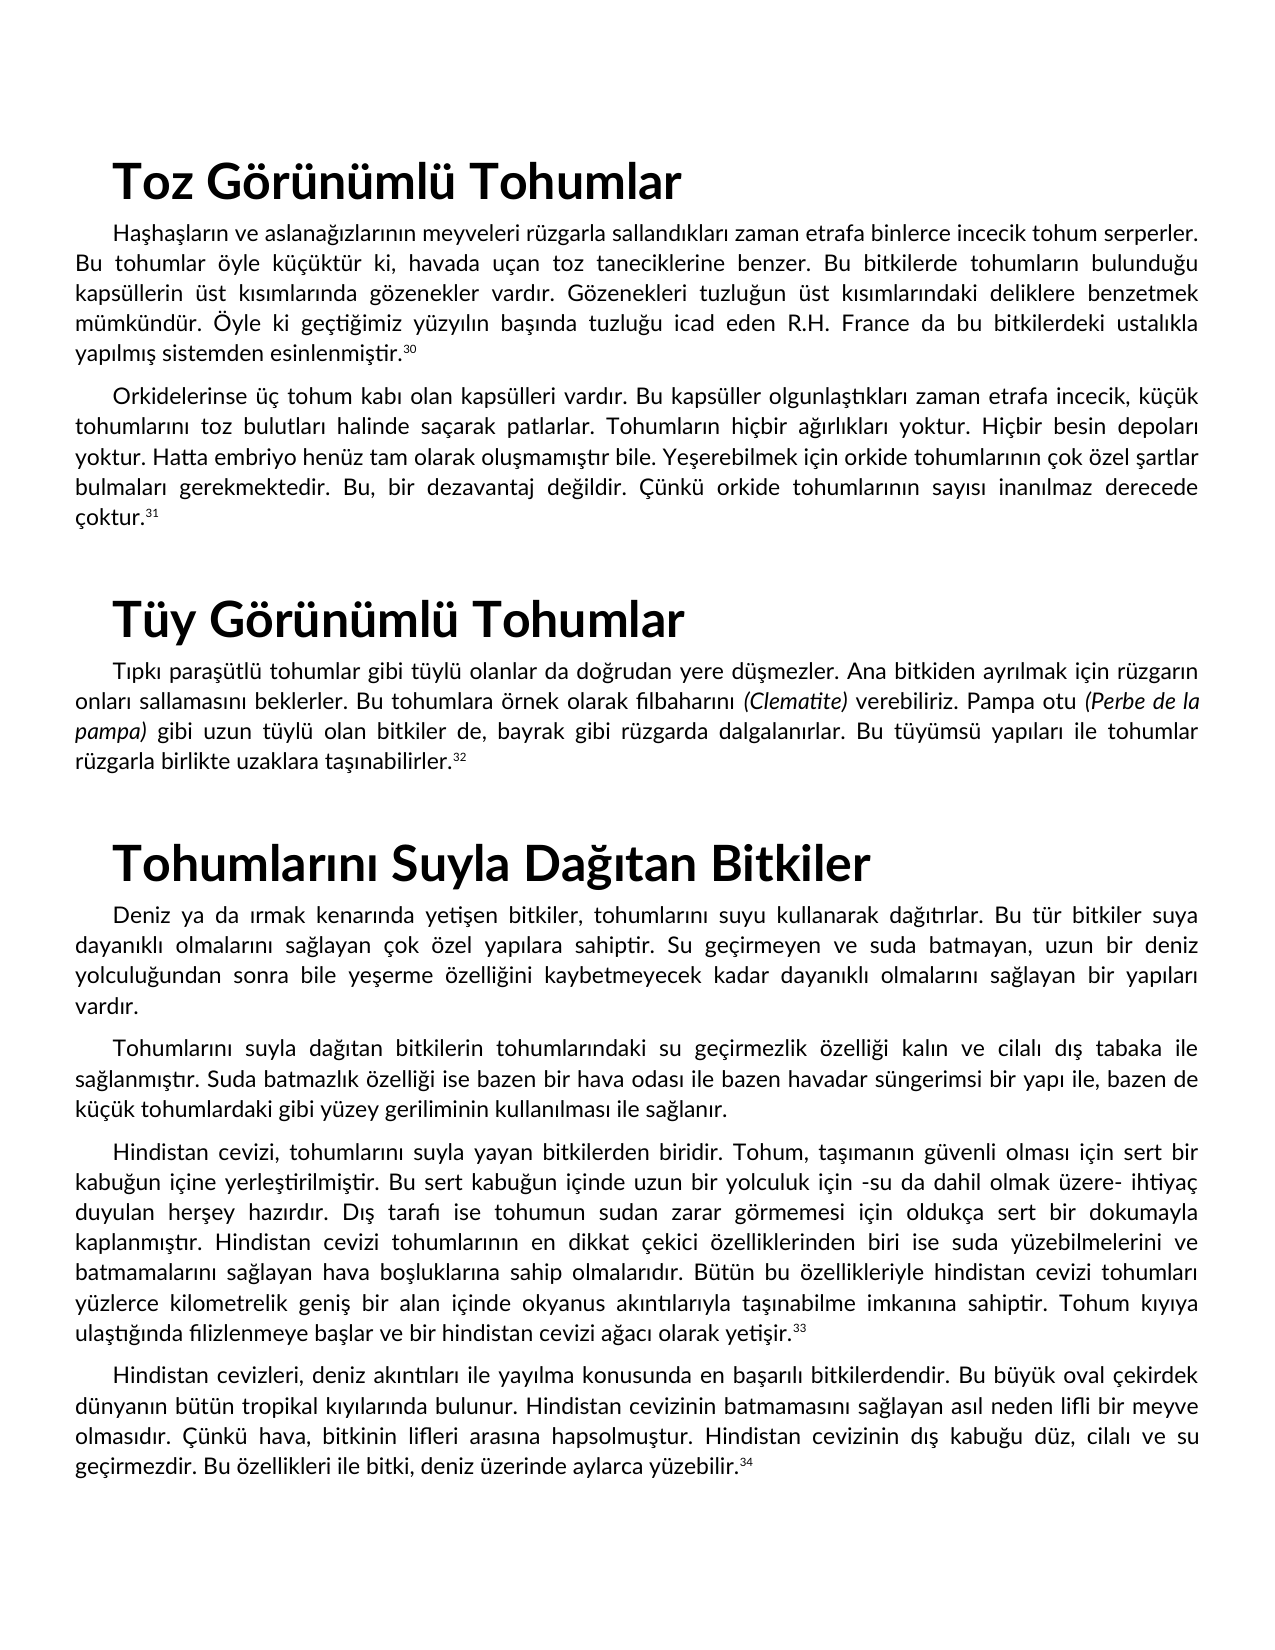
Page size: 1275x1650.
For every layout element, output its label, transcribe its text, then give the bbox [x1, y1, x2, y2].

text Tıpkı paraşütlü tohumlar gibi tüylü olanlar da doğrudan yere düşmezler. Ana bitkiden ayrılmak için rüzgarın onları sallamasını beklerler. Bu tohumlara örnek olarak filbaharını (Clematite) verebiliriz. Pampa otu (Perbe de la pampa) gibi uzun tüylü olan bitkiler de, bayrak gibi rüzgarda dalgalanırlar. Bu tüyümsü yapıları ile tohumlar rüzgarla birlikte uzaklara taşınabilirler.32 [75, 656, 1200, 774]
text Orkidelerinse üç tohum kabı olan kapsülleri vardır. Bu kapsüller olgunlaştıkları zaman etrafa incecik, küçük tohumlarını toz bulutları halinde saçarak patlarlar. Tohumların hiçbir ağırlıkları yoktur. Hiçbir besin depoları yoktur. Hatta embriyo henüz tam olarak oluşmamıştır bile. Yeşerebilmek için orkide tohumlarının çok özel şartlar bulmaları gerekmektedir. Bu, bir dezavantaj değildir. Çünkü orkide tohumlarının sayısı inanılmaz derecede çoktur.31 [75, 382, 1200, 530]
text Hindistan cevizleri, deniz akıntıları ile yayılma konusunda en başarılı bitkilerdendir. Bu büyük oval çekirdek dünyanın bütün tropikal kıyılarında bulunur. Hindistan cevizinin batmamasını sağlayan asıl neden lifli bir meyve olmasıdır. Çünkü hava, bitkinin lifleri arasına hapsolmuştur. Hindistan cevizinin dış kabuğu düz, cilalı ve su geçirmezdir. Bu özellikleri ile bitki, deniz üzerinde aylarca yüzebilir.34 [75, 1361, 1200, 1479]
subtitle Tüy Görünümlü Tohumlar [112, 588, 1200, 648]
text Deniz ya da ırmak kenarında yetişen bitkiler, tohumlarını suyu kullanarak dağıtırlar. Bu tür bitkiler suya dayanıklı olmalarını sağlayan çok özel yapılara sahiptir. Su geçirmeyen ve suda batmayan, uzun bir deniz yolculuğundan sonra bile yeşerme özelliğini kaybetmeyecek kadar dayanıklı olmalarını sağlayan bir yapıları vardır. [75, 901, 1200, 1019]
subtitle Toz Görünümlü Tohumlar [112, 150, 1200, 210]
subtitle Tohumlarını Suyla Dağıtan Bitkiler [112, 832, 1200, 892]
text Tohumlarını suyla dağıtan bitkilerin tohumlarındaki su geçirmezlik özelliği kalın ve cilalı dış tabaka ile sağlanmıştır. Suda batmazlık özelliği ise bazen bir hava odası ile bazen havadar süngerimsi bir yapı ile, bazen de küçük tohumlardaki gibi yüzey geriliminin kullanılması ile sağlanır. [75, 1034, 1200, 1122]
text Haşhaşların ve aslanağızlarının meyveleri rüzgarla sallandıkları zaman etrafa binlerce incecik tohum serperler. Bu tohumlar öyle küçüktür ki, havada uçan toz taneciklerine benzer. Bu bitkilerde tohumların bulunduğu kapsüllerin üst kısımlarında gözenekler vardır. Gözenekleri tuzluğun üst kısımlarındaki deliklere benzetmek mümkündür. Öyle ki geçtiğimiz yüzyılın başında tuzluğu icad eden R.H. France da bu bitkilerdeki ustalıkla yapılmış sistemden esinlenmiştir.30 [75, 218, 1200, 367]
text Hindistan cevizi, tohumlarını suyla yayan bitkilerden biridir. Tohum, taşımanın güvenli olması için sert bir kabuğun içine yerleştirilmiştir. Bu sert kabuğun içinde uzun bir yolculuk için -su da dahil olmak üzere- ihtiyaç duyulan herşey hazırdır. Dış tarafı ise tohumun sudan zarar görmemesi için oldukça sert bir dokumayla kaplanmıştır. Hindistan cevizi tohumlarının en dikkat çekici özelliklerinden biri ise suda yüzebilmelerini ve batmamalarını sağlayan hava boşluklarına sahip olmalarıdır. Bütün bu özellikleriyle hindistan cevizi tohumları yüzlerce kilometrelik geniş bir alan içinde okyanus akıntılarıyla taşınabilme imkanına sahiptir. Tohum kıyıya ulaştığında filizlenmeye başlar ve bir hindistan cevizi ağacı olarak yetişir.33 [75, 1137, 1200, 1346]
